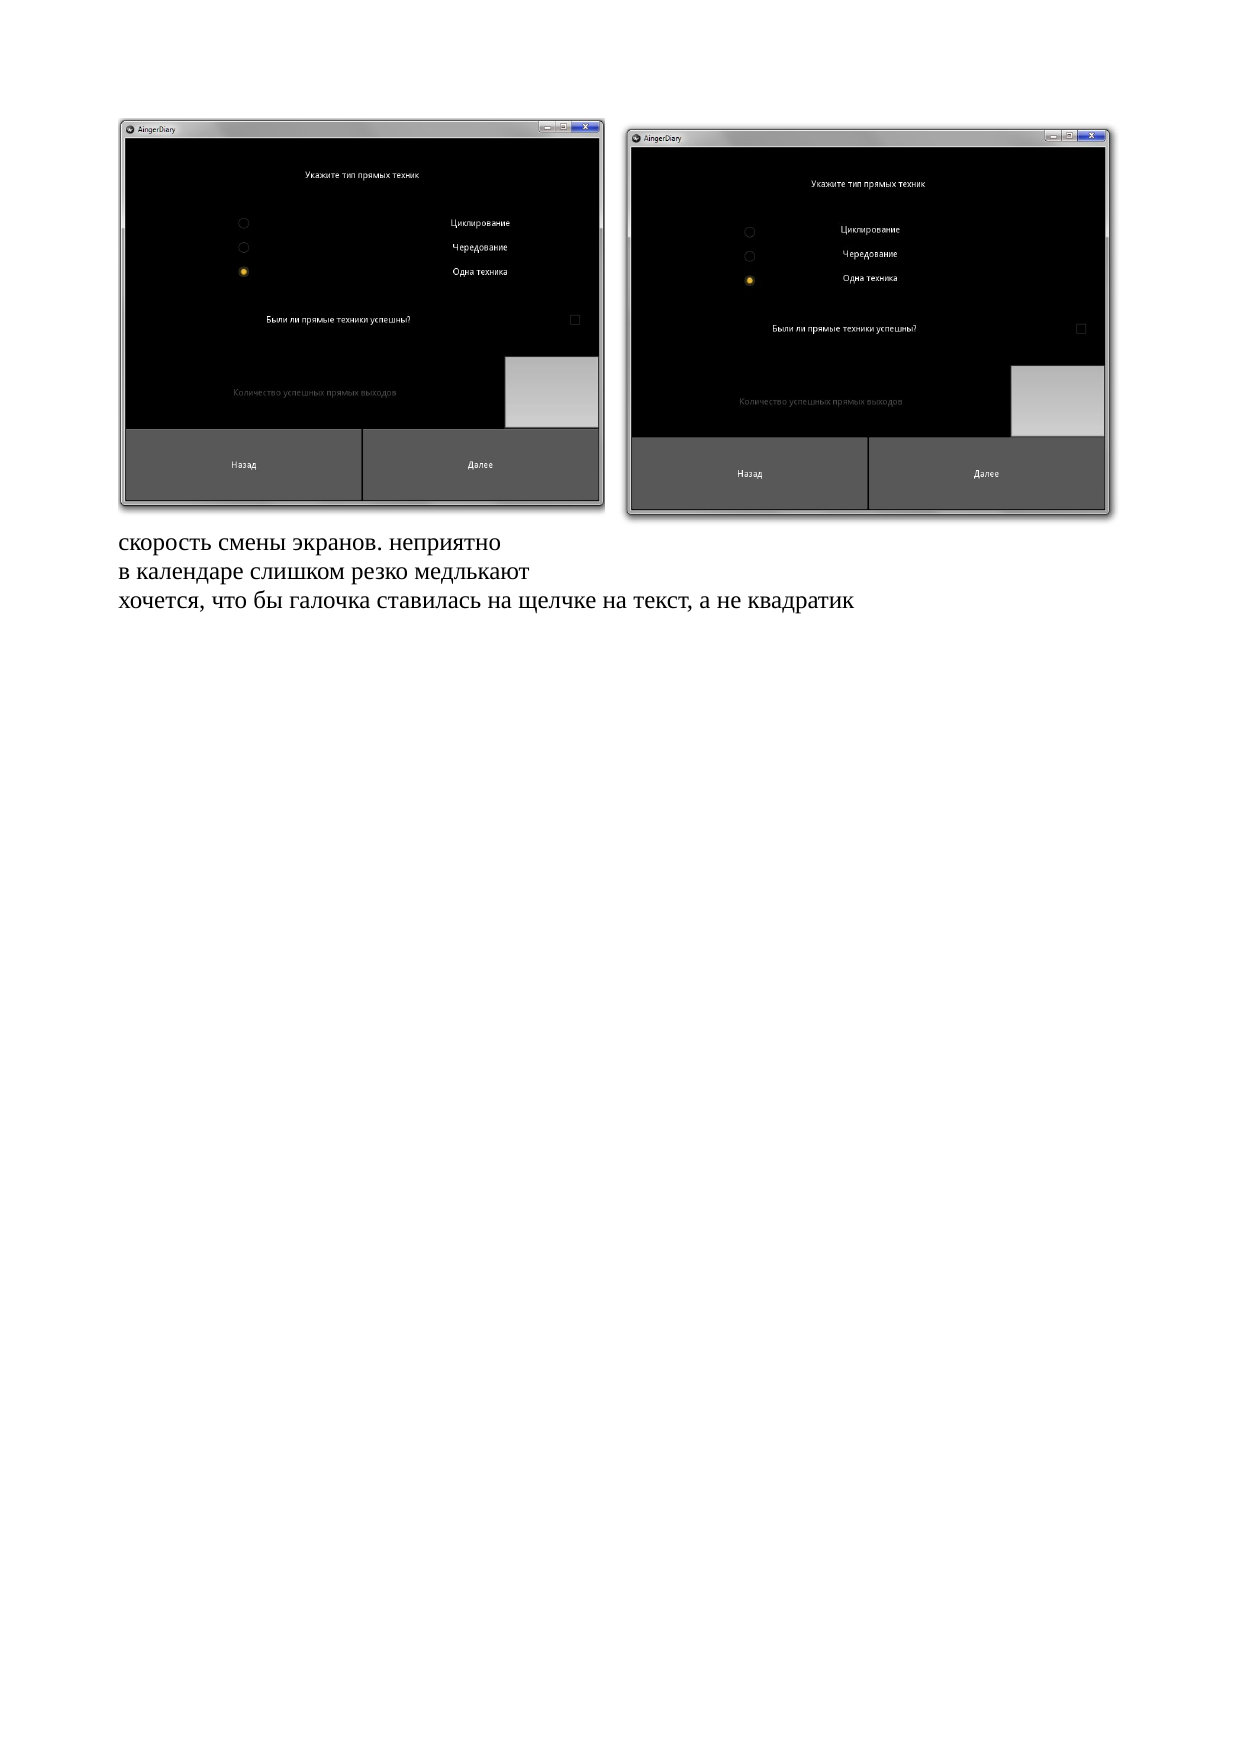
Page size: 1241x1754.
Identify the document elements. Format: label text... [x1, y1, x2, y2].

picture [118, 118, 1123, 528]
text скорость смены экранов. неприятно в календаре слишком резко медлькают хочется, что бы галочка ставилась на щелчке на текст, а не квадратик [118, 528, 1122, 613]
